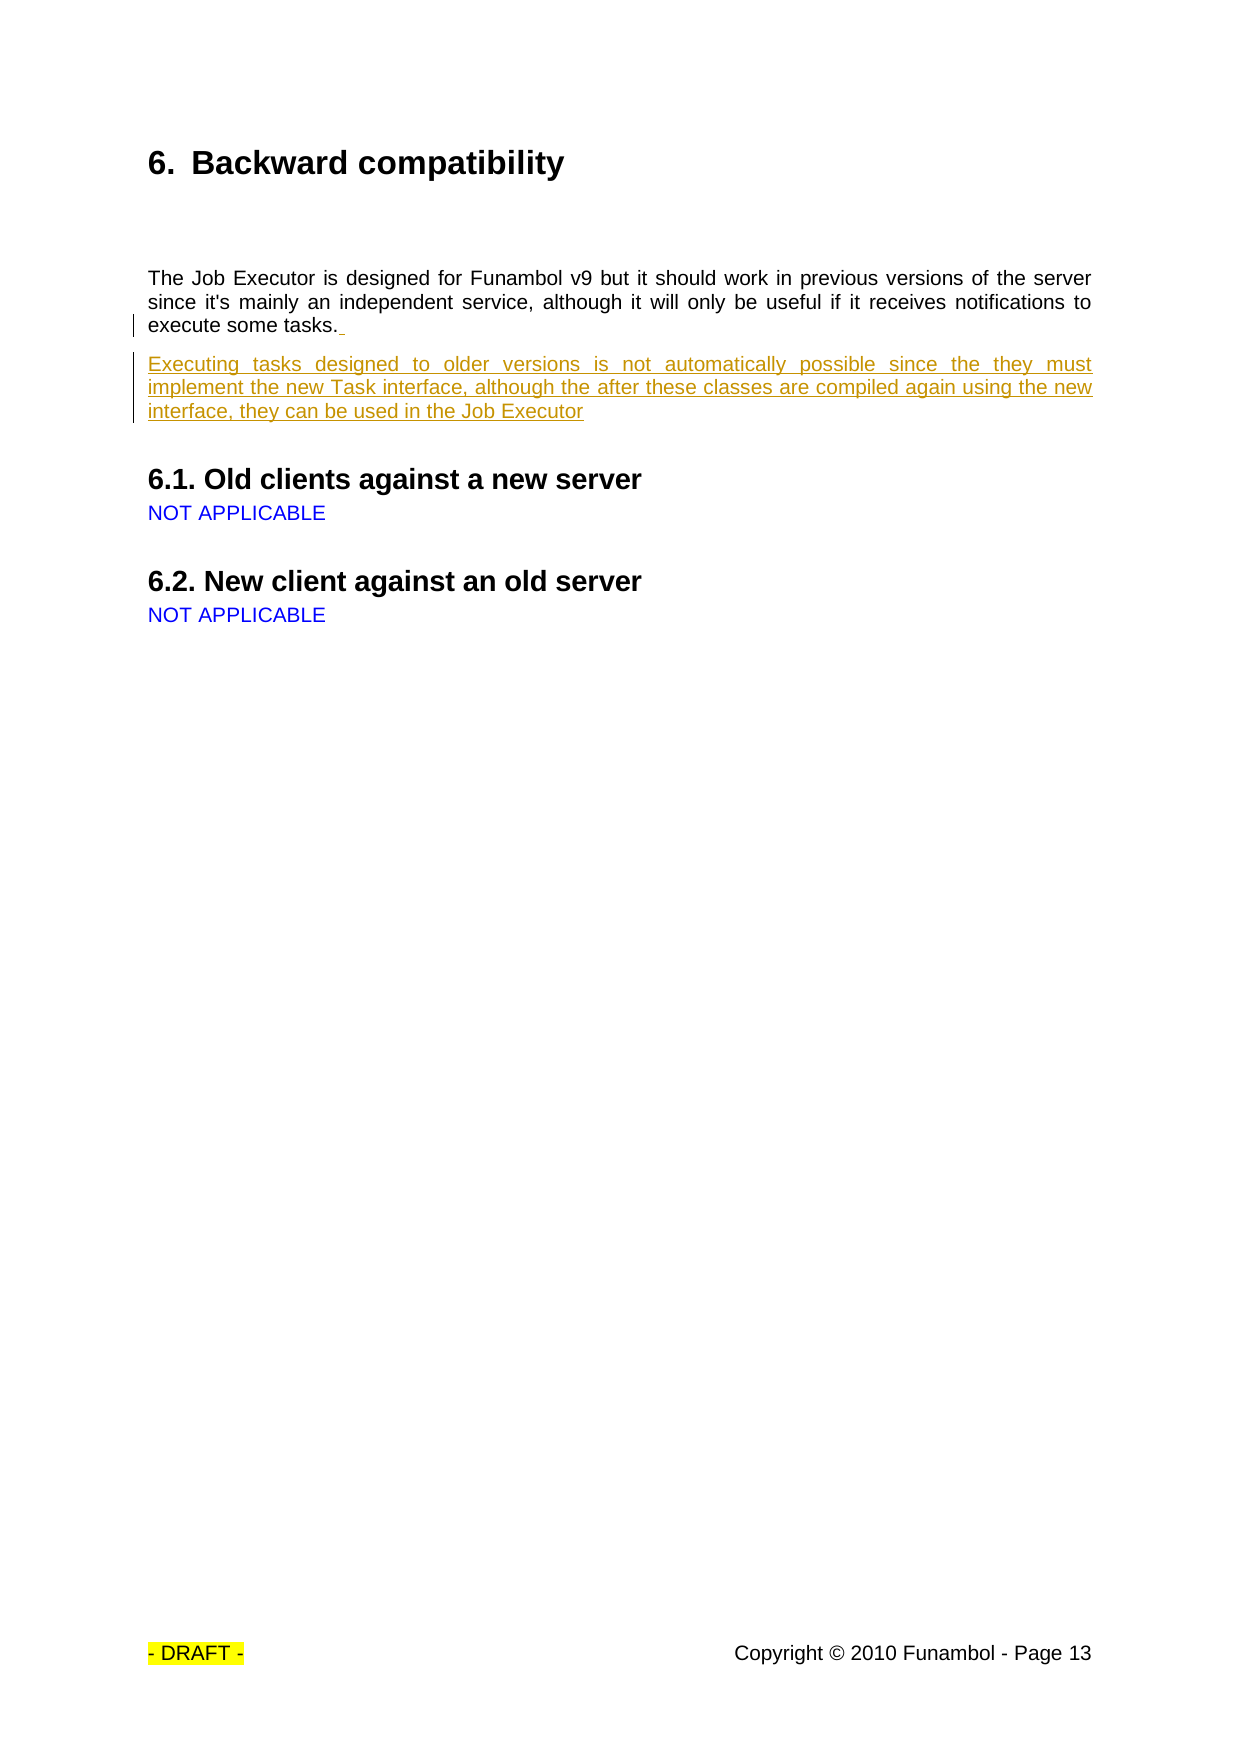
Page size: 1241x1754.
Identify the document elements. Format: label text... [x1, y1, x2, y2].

subtitle New client against an old server [148, 565, 1093, 598]
text The Job Executor is designed for Funambol v9 but it should work in previous versions of the server since it's mainly an independent service, although it will only be useful if it receives notifications to execute some tasks. [148, 267, 1093, 337]
text NOT APPLICABLE [148, 604, 1093, 627]
text Executing tasks designed to older versions is not automatically possible since the they must [148, 352, 1093, 373]
text NOT APPLICABLE [148, 502, 1093, 525]
text interface, they can be used in the Job Executor [148, 397, 1093, 423]
text implement the new Task interface, although the after these classes are compiled again using the new [148, 374, 1093, 396]
subtitle Old clients against a new server [148, 463, 1093, 495]
subtitle Backward compatibility [148, 144, 1093, 181]
